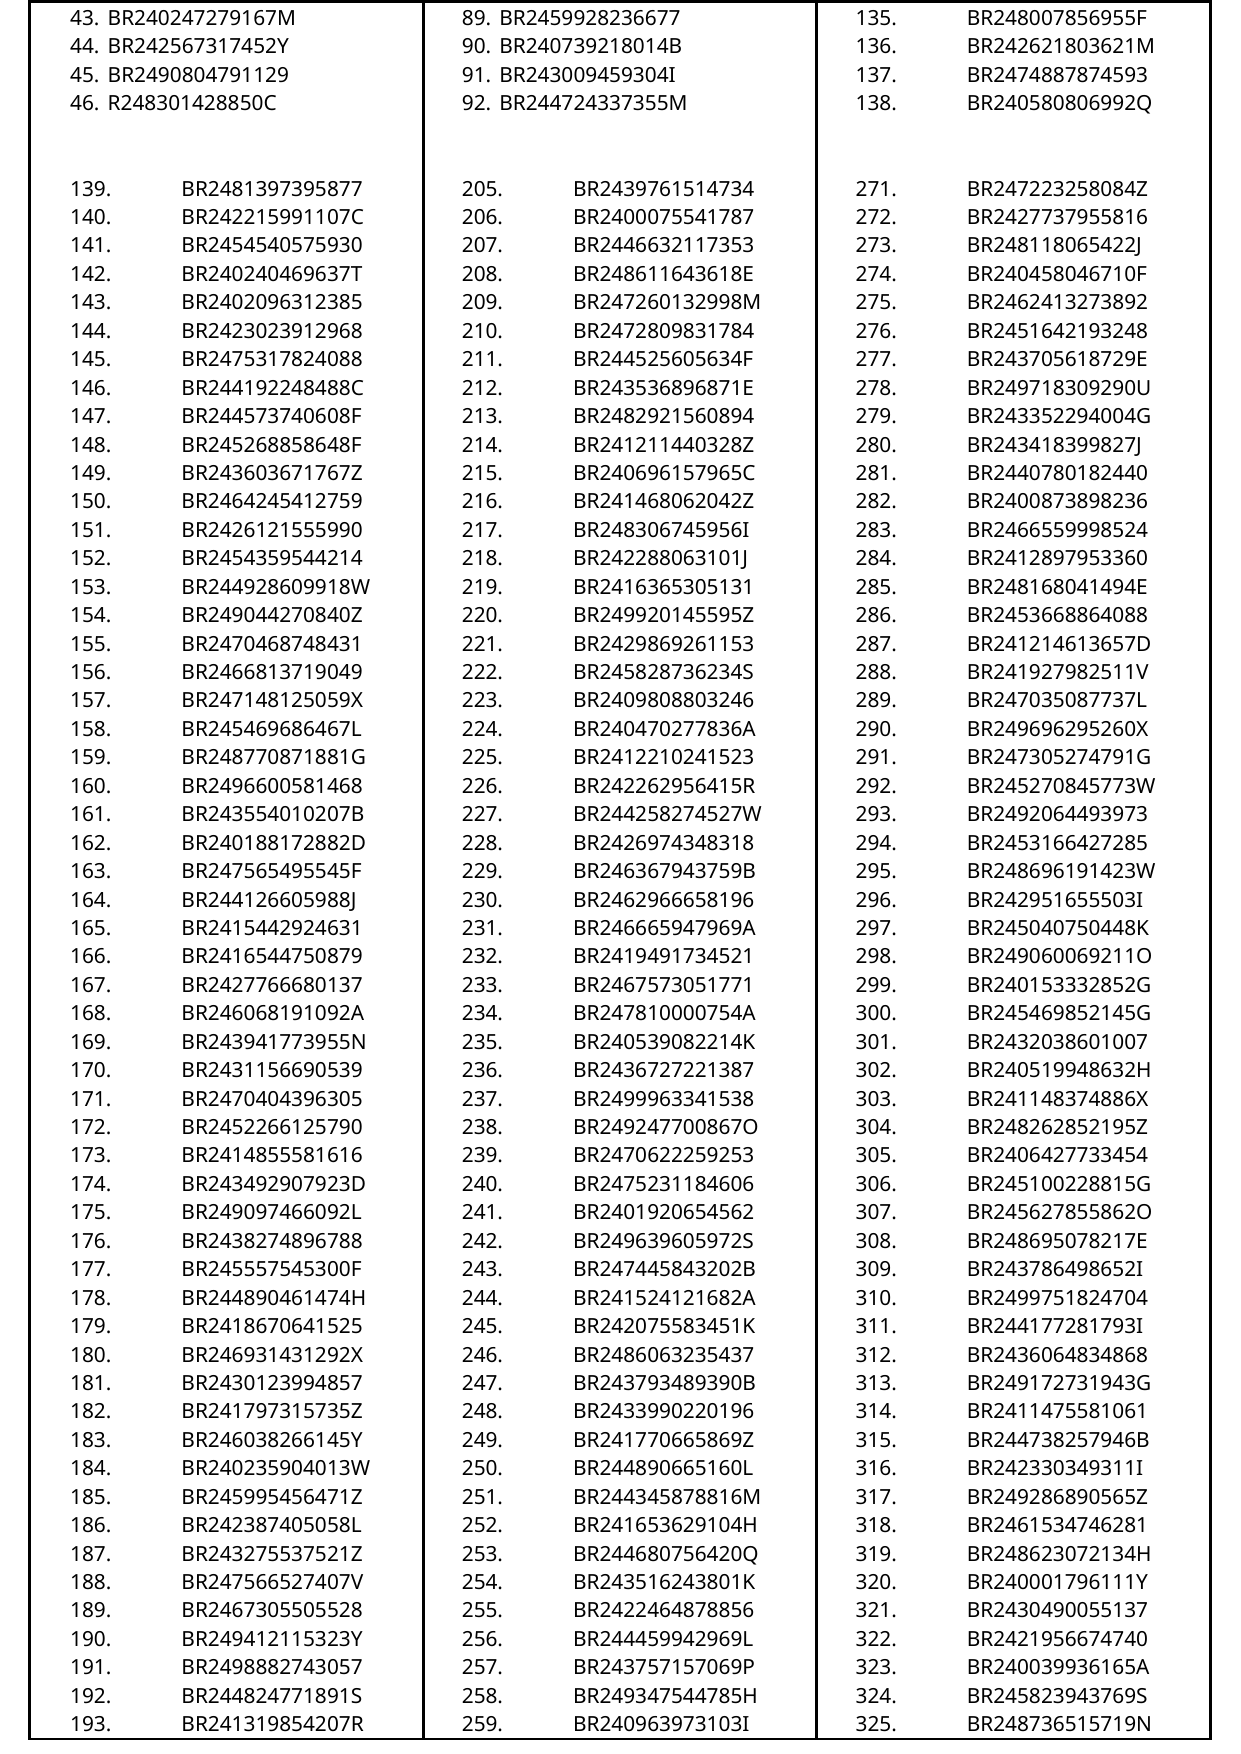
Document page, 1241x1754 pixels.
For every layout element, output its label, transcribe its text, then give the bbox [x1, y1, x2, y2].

table_cell 249004983469V BR245119916513Q BR240200946528C BR242650623833E BR243784856873A BR2429981201557 BR243197274227Z BR2491422222734 BR247482205278Y BR2471848122574 BR247011809675X BR2463317452687 BR2477118159791 BR2472610872588 BR2410800736101 BR240283857728K BR245700872090X BR2488250666450 BR240978583214R BR2452538003155 BR2481622130261 BR2443345046335 BR2405607757603 BR2445147387435 BR2440272753446 BR242892509257C BR240226937938F BR2471038152296 BR242686455126Z BR241218865250B BR249817323944Z BR241747719877H BR2464046291647 BR247961455508X BR2424929765640 BR2479464394304 BR2459013845628 BR247380603223B BR2492213223618 BR2496837222096 BR2486363034581 BR2471962238063 BR2459928236677 BR240739218014B BR243009459304I BR244724337355M BR2439761514734 BR2400075541787 BR2446632117353 BR248611643618E BR247260132998M BR2472809831784 BR244525605634F BR243536896871E BR2482921560894 BR241211440328Z BR240696157965C BR241468062042Z BR248306745956I BR242288063101J BR2416365305131 BR249920145595Z BR2429869261153 BR245828736234S BR2409808803246 BR240470277836A BR2412210241523 BR242262956415R BR244258274527W BR2426974348318 BR246367943759B BR2462966658196 BR246665947969A BR2419491734521 BR2467573051771 BR247810000754A BR240539082214K BR2436727221387 BR2499963341538 BR249247700867O BR2470622259253 BR2475231184606 BR2401920654562 BR249639605972S BR247445843202B BR241524121682A BR242075583451K BR2486063235437 BR243793489390B BR2433990220196 BR241770665869Z BR244890665160L BR244345878816M BR241653629104H BR244680756420Q BR243516243801K BR2422464878856 BR244459942969L BR243757157069P BR249347544785H BR240963973103I BR243004621297J BR241189891830H BR248938013855X BR246659949929O BR247518745284V BR2460992150788 BR243113320693J R246078164827K BR247915815540Y BR242373439469J BR2411538990434 BR241651218657C BR241824382311H BR246032693629P BR242452025404L BR247566367582H BR2490690961555 BR2464182973166 BR242899734086H BR248498152311G BR2495930161572 BR2410149422982 BR245970752826Y BR2474569462008 BR2411498951806 BR241426621219G BR2487916580641 BR247884710135Z BR2492585131133 BR245935968179D BR248954068397O BR242728349112D BR241564654415J BR2423040939152 BR2447651980076 BR242729375273C BR242729375273C BR2447260391664 BR249220733379Z BR240113867300S BR248242996656G BR246454220861L BR2492732454024 BR243503850744C BR246208531195D BR248351044372X BR2484095712829 BR242622907429T BR240207728831W BR245930540299Q BR241509792704A BR2414445024442 BR2458778731794 BR2479491825283 BR2403070628806 BR2491085746721 BR241634869228G BR248705112325F BR246426097220X BR2492741228958 BR241206528574K BR242797015769N BR2400081697272 BR2471730406164 BR249458541026D BR249914011896A BR2423923125979 BR2497407506084 BR2486735768066 BR240149668953B BR2469962270314 BR2471575402577 BR244172001776J BR248435059211J BR244957207243B BR2445932497547 BR249258081088Z [425, 3, 815, 1738]
table_cell BR2456561297730 BR243187123597B BR2479189045695 BR246304045830D BR247178941588J BR240158645180L BR2481841279226 BR242745749942Y BR2448596232831 BR245882578907W BR247477454537B BR248561573605U BR2457031543100 BR245800042148X BR2421680267402 BR244365401869I BR242663904332F BR243830275829D BR247704585188D BR2492999420167 BR247029739428L BR249506501434A BR243693446691V BR2420561902076 BR2443526132408 BR2422456297703 BR2472602173726 BR241340695657W BR2499020950744 BR2438387680011 BR240993807691V BR249075335190V BR2461170630099 BR2488317410229 BR2480285250244 BR245615553562U BR244608416680R BR2449070360239 BR249969384758T BR243338696419T BR2404333941036 BR2493738172912 BR248007856955F BR242621803621M BR2474887874593 BR240580806992Q BR247223258084Z BR2427737955816 BR248118065422J BR240458046710F BR2462413273892 BR2451642193248 BR243705618729E BR249718309290U BR243352294004G BR243418399827J BR2440780182440 BR2400873898236 BR2466559998524 BR2412897953360 BR248168041494E BR2453668864088 BR241214613657D BR241927982511V BR247035087737L BR249696295260X BR247305274791G BR245270845773W BR2492064493973 BR2453166427285 BR248696191423W BR242951655503I BR245040750448K BR249060069211O BR240153332852G BR245469852145G BR2432038601007 BR240519948632H BR241148374886X BR248262852195Z BR2406427733454 BR245100228815G BR245627855862O BR248695078217E BR243786498652I BR2499751824704 BR244177281793I BR2436064834868 BR249172731943G BR2411475581061 BR244738257946B BR242330349311I BR249286890565Z BR2461534746281 BR248623072134H BR240001796111Y BR2430490055137 BR2421956674740 BR240039936165A BR245823943769S BR248736515719N BR245215646825F BR247177503812I BR242785664192F BR2439202237369 BR245581008084S BR2482491046008 BR245327708733O BR248515858388R BR2421592998933 BR245975948692F BR2487220369859 BR249271306860M BR2434753617406 BR2450179526913 BR245394069463Q BR2435084378116 BR248629896724B BR243622744858F BR242839481872N BR248276372914K BR245640235196R BR2472516838230 BR243252416811M BR249880013286D BR248490270180G BR2429387286760 BR248207527390Z BR241446762184X BR2456935802894 BR2455019924399 BR240403956640J BR243462526387Y BR241856327242K BR245536212349D [818, 3, 1209, 1738]
table_cell BR247000929991A TXAY262865173tx BR242676291339V BR247978737996P BR2439826632681 BR2403444484093 BR248823286605N BR240966554445A BR248286288397S BR242436394687X BR2459602805477 BR241320092341C BR245027094550B BR240705252526X BR245979267580D BR242780940396I BR2481665584148 BR2460157823121 BR245275915414A BR2420032535593 BR2490367029096 BR2443705080387 BR245605820201G BR241898870680H BR243286585253T BR248586924803W BR244386994504Q BR2403330312673 BR243720909130I BR247394007070X BR241545868418W BR241604155112K BR2425334633569 BR2476466960036 BR241398312572H BR249598608175W BR243052565768W BR246427010725Z BR240273670147G BR244442765809R BR249238394662W BR248125993600T BR240247279167M BR242567317452Y BR2490804791129 R248301428850C BR2481397395877 BR242215991107C BR2454540575930 BR240240469637T BR2402096312385 BR2423023912968 BR2475317824088 BR244192248488C BR244573740608F BR245268858648F BR243603671767Z BR2464245412759 BR2426121555990 BR2454359544214 BR244928609918W BR249044270840Z BR2470468748431 BR2466813719049 BR247148125059X BR245469686467L BR248770871881G BR2496600581468 BR243554010207B BR240188172882D BR247565495545F BR244126605988J BR2415442924631 BR2416544750879 BR2427766680137 BR246068191092A BR243941773955N BR2431156690539 BR2470404396305 BR2452266125790 BR2414855581616 BR243492907923D BR249097466092L BR2438274896788 BR245557545300F BR244890461474H BR2418670641525 BR246931431292X BR2430123994857 BR241797315735Z BR246038266145Y BR240235904013W BR245995456471Z BR242387405058L BR243275537521Z BR247566527407V BR2467305505528 BR249412115323Y BR2498882743057 BR244824771891S BR241319854207R BR241910848052H BR241745394509U BR2475577070371 BR2448359195555 BR2433294952562 BR247294276362K BR2462218355510 BR244029658414T BR243810617738Q BR2472301977786 BR244742301467X BR246563754109I BR241948241829U BR241034347200D BR2470643982547 BR2400719109259 BR2472850378257 BR246093032170W BR2471854184123 BR241211981411A BR249249369345F BR2448424763372 BR2400892487903 BR243667093322H BR249705820625U BR246710474779C BR244989917851H BR246618013882U BR240328344523K BR247897812704B BR247888096358Q BR248204595008K BR241720966429I BR246985956677B BR247661756828H BR240788296006F BR2489606555075 BR242313866745I BR2426656529757 BR246055899957V BR2449627027913 BR249099025656F BR241791780925B BR248051635140W BR2436431961598 BR2467922138602 BR240462011123P BR240793028527G BR240943070173A BR248801722342I BR244236273891I BR248906207429X BR2422353850716 BR2438802873514 BR2479382950896 BR2420355715131 BR246994865221X BR2456210087760 BR248655465806G BR2421729457973 BR2416507032886 BR2476187611395 BR248789713086J BR2497414736171 BR2474924492780 BR246042634174W BR246753277242D BR241715858366J BR248736124762C BR248998045960F BR240204377723C BR2497419104750 BR245996145597U BR242869005953W BR245887525642N BR249261640218V BR241651218657C [31, 3, 422, 1738]
